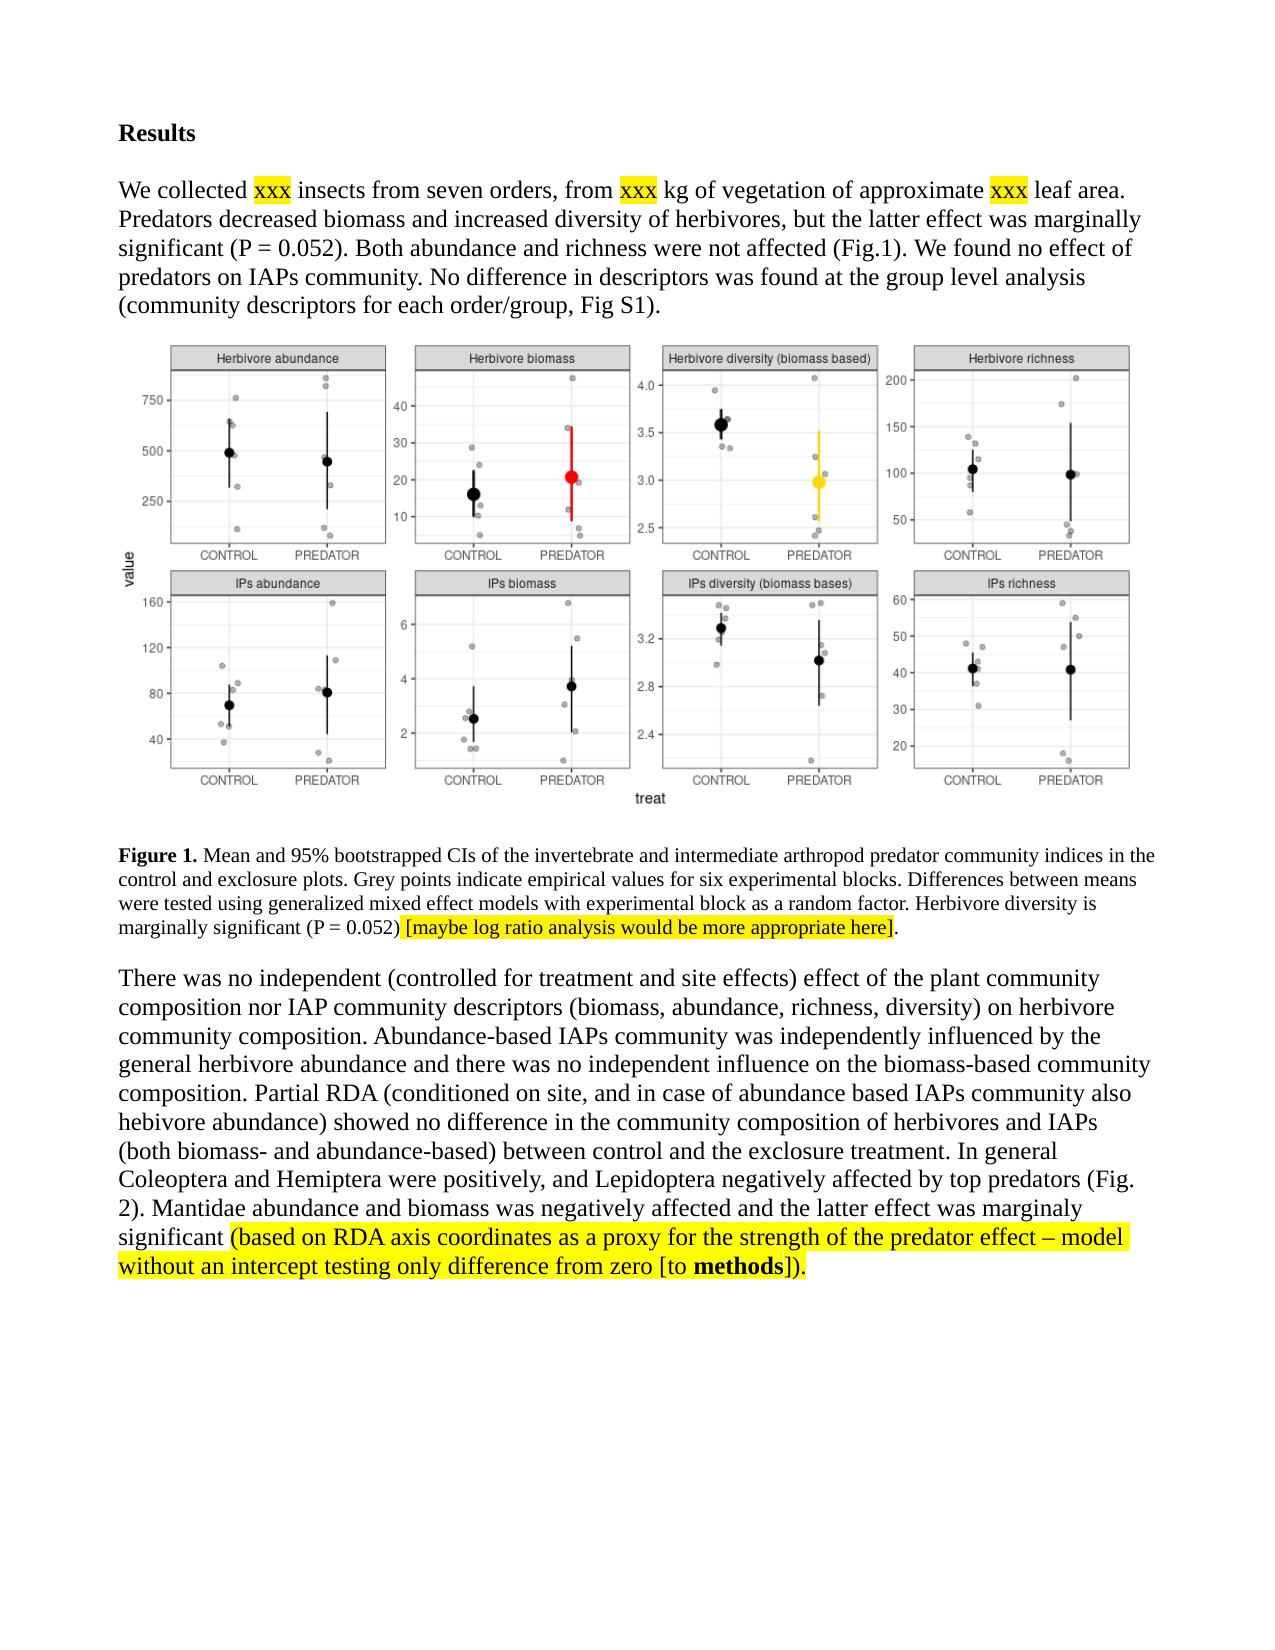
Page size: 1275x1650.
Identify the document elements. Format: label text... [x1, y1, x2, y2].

picture [115, 339, 1137, 815]
text We collected xxx insects from seven orders, from xxx kg of vegetation of approximate xxx leaf area. [118, 176, 1157, 204]
text Results [118, 118, 1157, 147]
text There was no independent (controlled for treatment and site effects) effect of the plant community composition nor IAP community descriptors (biomass, abundance, richness, diversity) on herbivore community composition. Abundance-based IAPs community was independently influenced by the general herbivore abundance and there was no independent influence on the biomass-based community composition. Partial RDA (conditioned on site, and in case of abundance based IAPs community also hebivore abundance) showed no difference in the community composition of herbivores and IAPs (both biomass- and abundance-based) between control and the exclosure treatment. In general Coleoptera and Hemiptera were positively, and Lepidoptera negatively affected by top predators (Fig. 2). Mantidae abundance and biomass was negatively affected and the latter effect was marginaly significant (based on RDA axis coordinates as a proxy for the strength of the predator effect – model without an intercept testing only difference from zero [to methods]). [118, 963, 1157, 1279]
text Predators decreased biomass and increased diversity of herbivores, but the latter effect was marginally significant (P = 0.052). Both abundance and richness were not affected (Fig.1). We found no effect of predators on IAPs community. No difference in descriptors was found at the group level analysis (community descriptors for each order/group, Fig S1). [118, 204, 1157, 319]
text Figure 1. Mean and 95% bootstrapped CIs of the invertebrate and intermediate arthropod predator community indices in the control and exclosure plots. Grey points indicate empirical values for six experimental blocks. Differences between means were tested using generalized mixed effect models with experimental block as a random factor. Herbivore diversity is marginally significant (P = 0.052) [maybe log ratio analysis would be more appropriate here]. [118, 843, 1157, 939]
